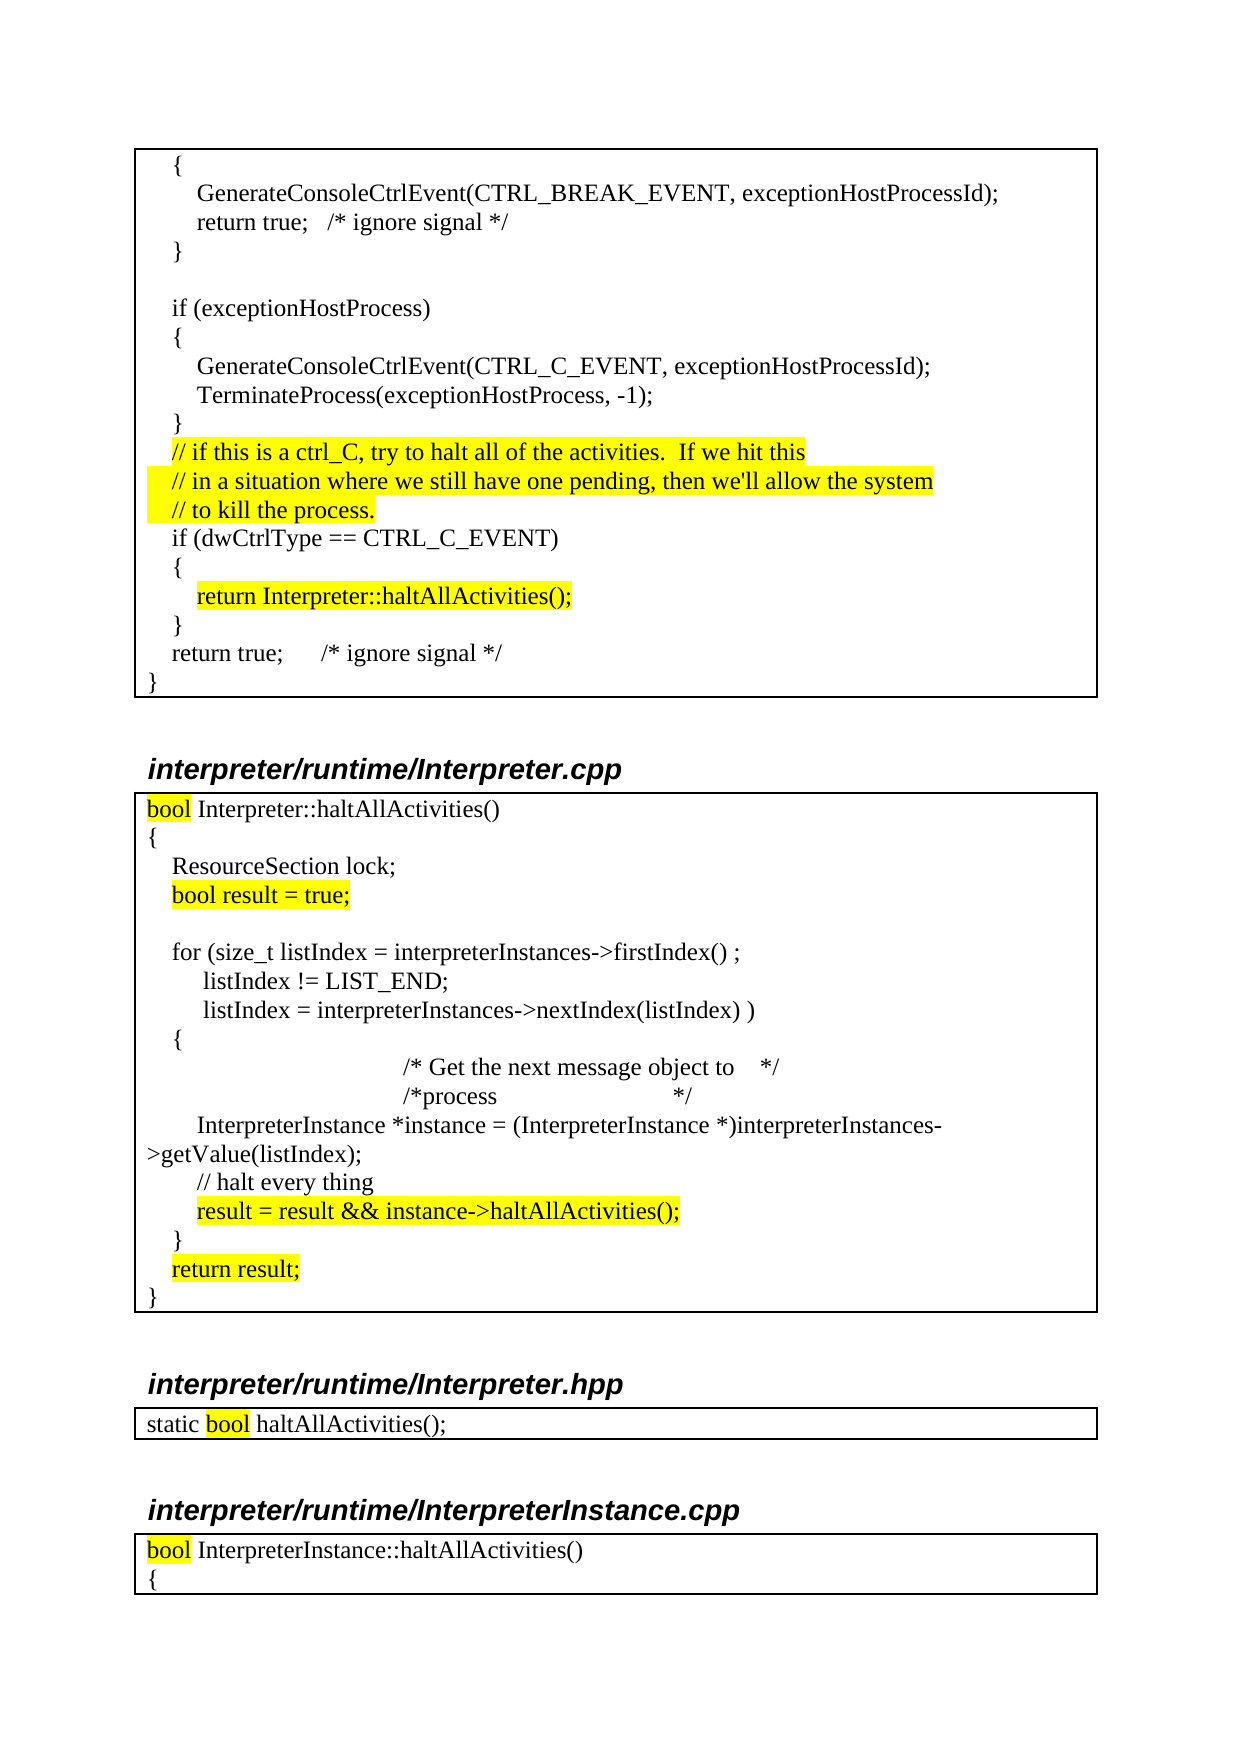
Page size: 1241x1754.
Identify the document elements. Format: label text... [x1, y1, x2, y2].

subtitle interpreter/runtime/InterpreterInstance.cpp [148, 1493, 1093, 1527]
table_header { GenerateConsoleCtrlEvent(CTRL_BREAK_EVENT, exceptionHostProcessId); return true; /* ignore signal */ } if (exceptionHostProcess) { GenerateConsoleCtrlEvent(CTRL_C_EVENT, exceptionHostProcessId); TerminateProcess(exceptionHostProcess, -1); } // if this is a ctrl_C, try to halt all of the activities. If we hit this // in a situation where we still have one pending, then we'll allow the system // to kill the process. if (dwCtrlType == CTRL_C_EVENT) { return Interpreter::haltAllActivities(); } return true; /* ignore signal */ } [136, 150, 1096, 696]
table_header bool Interpreter::haltAllActivities() { ResourceSection lock; bool result = true; for (size_t listIndex = interpreterInstances->firstIndex() ; listIndex != LIST_END; listIndex = interpreterInstances->nextIndex(listIndex) ) { /* Get the next message object to */ /*process */ InterpreterInstance *instance = (InterpreterInstance *)interpreterInstances->getValue(listIndex); // halt every thing result = result && instance->haltAllActivities(); } return result; } [136, 794, 1096, 1311]
subtitle interpreter/runtime/Interpreter.hpp [148, 1367, 1093, 1401]
subtitle interpreter/runtime/Interpreter.cpp [148, 752, 1093, 785]
table_header bool InterpreterInstance::haltAllActivities() { [136, 1535, 1096, 1593]
table_header static bool haltAllActivities(); [136, 1409, 1096, 1438]
